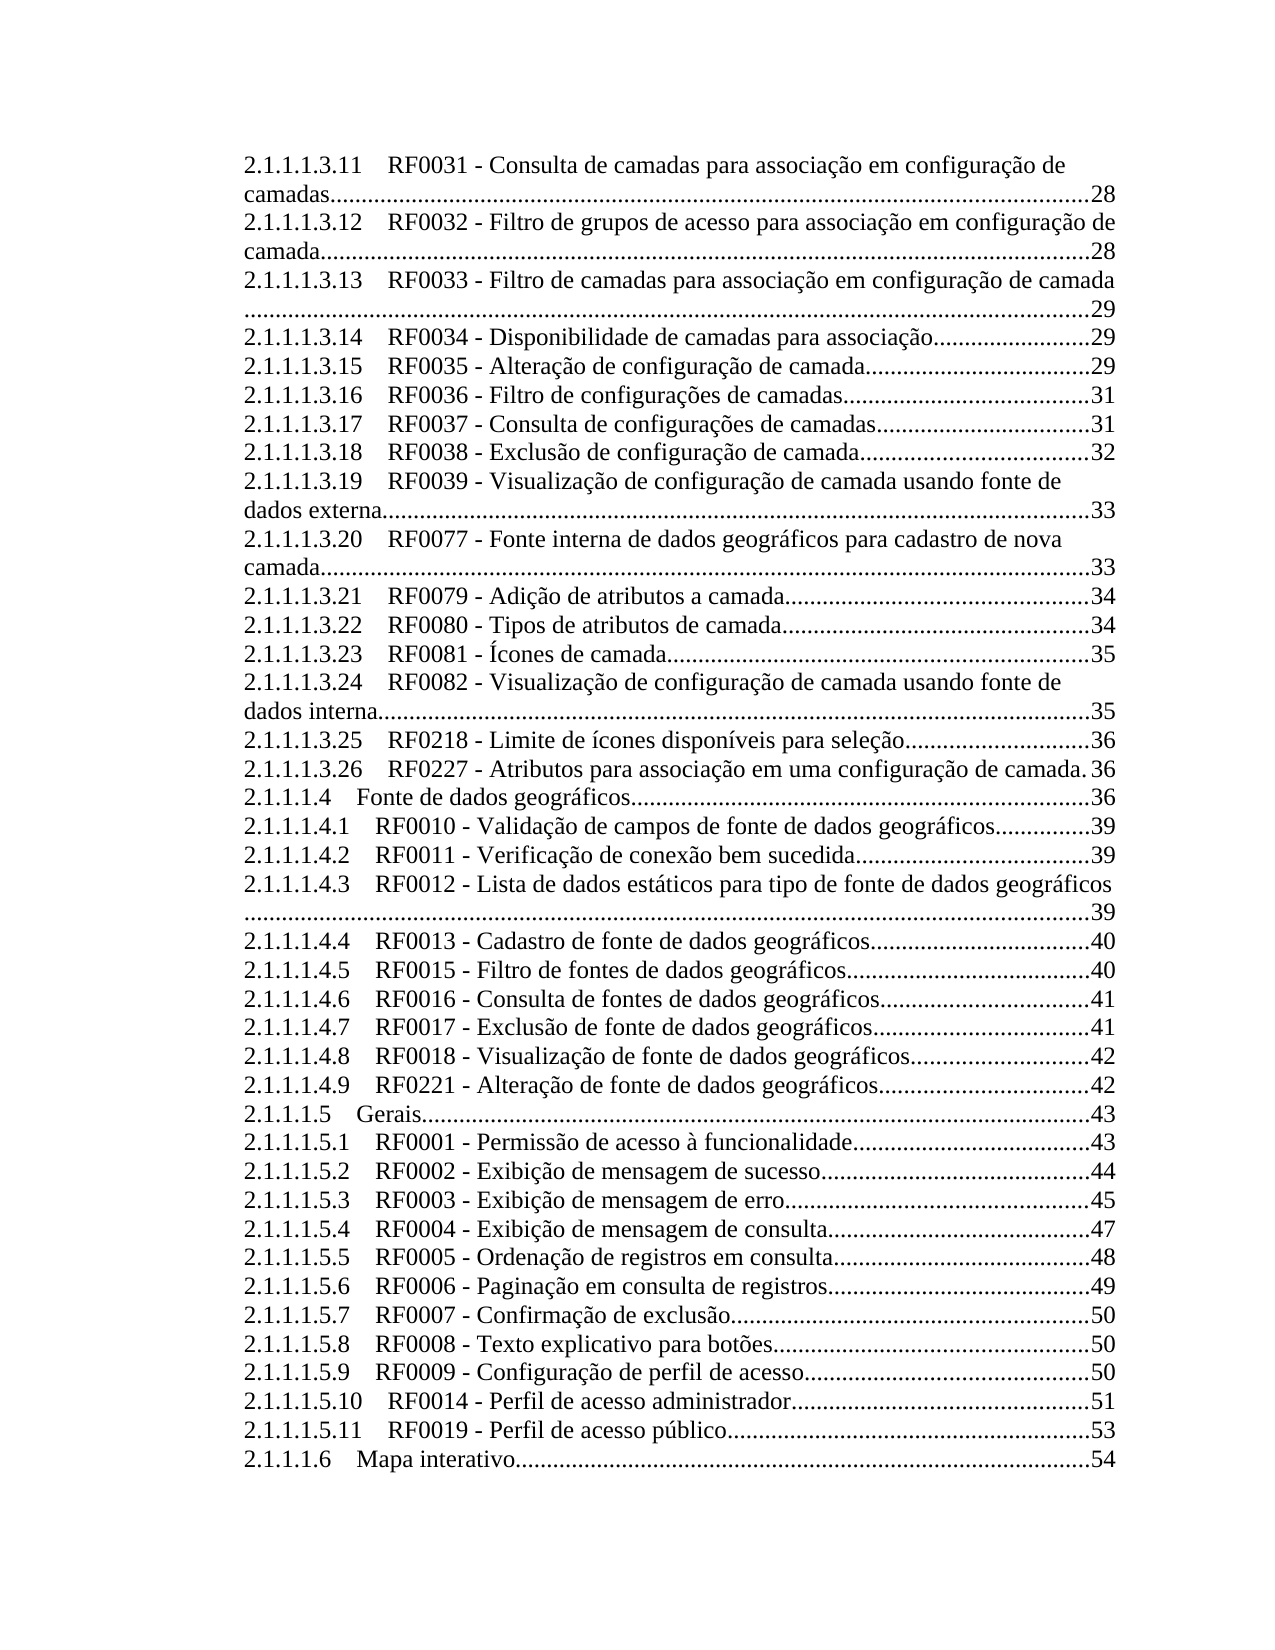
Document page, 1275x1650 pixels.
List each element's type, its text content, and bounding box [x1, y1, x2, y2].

text 2.1.1.1.3.13 RF0033 - Filtro de camadas para associação em configuração de camada 29 [244, 265, 1125, 322]
text 2.1.1.1.5.8 RF0008 - Texto explicativo para botões 50 [244, 1329, 1125, 1357]
text 2.1.1.1.4 Fonte de dados geográficos 36 [244, 782, 1125, 811]
text 2.1.1.1.4.6 RF0016 - Consulta de fontes de dados geográficos 41 [244, 984, 1125, 1012]
text 2.1.1.1.5.3 RF0003 - Exibição de mensagem de erro 45 [244, 1185, 1125, 1214]
text 2.1.1.1.4.1 RF0010 - Validação de campos de fonte de dados geográficos 39 [244, 811, 1125, 840]
text 2.1.1.1.3.26 RF0227 - Atributos para associação em uma configuração de camada 36 [244, 754, 1125, 782]
text 2.1.1.1.3.16 RF0036 - Filtro de configurações de camadas 31 [244, 380, 1125, 409]
text 2.1.1.1.3.20 RF0077 - Fonte interna de dados geográficos para cadastro de nova camada 33 [244, 524, 1125, 581]
text 2.1.1.1.5.6 RF0006 - Paginação em consulta de registros 49 [244, 1271, 1125, 1300]
text 2.1.1.1.4.3 RF0012 - Lista de dados estáticos para tipo de fonte de dados geográficos 39 [244, 869, 1125, 926]
text 2.1.1.1.3.22 RF0080 - Tipos de atributos de camada 34 [244, 610, 1125, 639]
text 2.1.1.1.4.9 RF0221 - Alteração de fonte de dados geográficos 42 [244, 1070, 1125, 1099]
text 2.1.1.1.4.8 RF0018 - Visualização de fonte de dados geográficos 42 [244, 1041, 1125, 1070]
text 2.1.1.1.5.7 RF0007 - Confirmação de exclusão 50 [244, 1300, 1125, 1329]
text 2.1.1.1.3.21 RF0079 - Adição de atributos a camada 34 [244, 581, 1125, 610]
text 2.1.1.1.3.15 RF0035 - Alteração de configuração de camada 29 [244, 351, 1125, 380]
text 2.1.1.1.5.5 RF0005 - Ordenação de registros em consulta 48 [244, 1242, 1125, 1271]
text 2.1.1.1.4.5 RF0015 - Filtro de fontes de dados geográficos 40 [244, 955, 1125, 984]
text 2.1.1.1.5.2 RF0002 - Exibição de mensagem de sucesso 44 [244, 1156, 1125, 1185]
text 2.1.1.1.3.14 RF0034 - Disponibilidade de camadas para associação 29 [244, 322, 1125, 351]
text 2.1.1.1.3.19 RF0039 - Visualização de configuração de camada usando fonte de dados externa 33 [244, 466, 1125, 524]
text 2.1.1.1.4.7 RF0017 - Exclusão de fonte de dados geográficos 41 [244, 1012, 1125, 1041]
text 2.1.1.1.3.17 RF0037 - Consulta de configurações de camadas 31 [244, 409, 1125, 437]
text 2.1.1.1.6 Mapa interativo 54 [244, 1444, 1125, 1472]
text 2.1.1.1.3.11 RF0031 - Consulta de camadas para associação em configuração de camadas 28 [244, 150, 1125, 207]
text 2.1.1.1.5.1 RF0001 - Permissão de acesso à funcionalidade 43 [244, 1127, 1125, 1156]
text 2.1.1.1.5 Gerais 43 [244, 1099, 1125, 1127]
text 2.1.1.1.3.12 RF0032 - Filtro de grupos de acesso para associação em configuração de camada 28 [244, 207, 1125, 265]
text 2.1.1.1.3.23 RF0081 - Ícones de camada 35 [244, 639, 1125, 667]
text 2.1.1.1.3.24 RF0082 - Visualização de configuração de camada usando fonte de dados interna 35 [244, 667, 1125, 725]
text 2.1.1.1.4.4 RF0013 - Cadastro de fonte de dados geográficos 40 [244, 926, 1125, 955]
text 2.1.1.1.3.18 RF0038 - Exclusão de configuração de camada 32 [244, 437, 1125, 466]
text 2.1.1.1.3.25 RF0218 - Limite de ícones disponíveis para seleção 36 [244, 725, 1125, 754]
text 2.1.1.1.5.11 RF0019 - Perfil de acesso público 53 [244, 1415, 1125, 1444]
text 2.1.1.1.5.4 RF0004 - Exibição de mensagem de consulta 47 [244, 1214, 1125, 1242]
text 2.1.1.1.4.2 RF0011 - Verificação de conexão bem sucedida 39 [244, 840, 1125, 869]
text 2.1.1.1.5.9 RF0009 - Configuração de perfil de acesso 50 [244, 1357, 1125, 1386]
text 2.1.1.1.5.10 RF0014 - Perfil de acesso administrador 51 [244, 1386, 1125, 1415]
